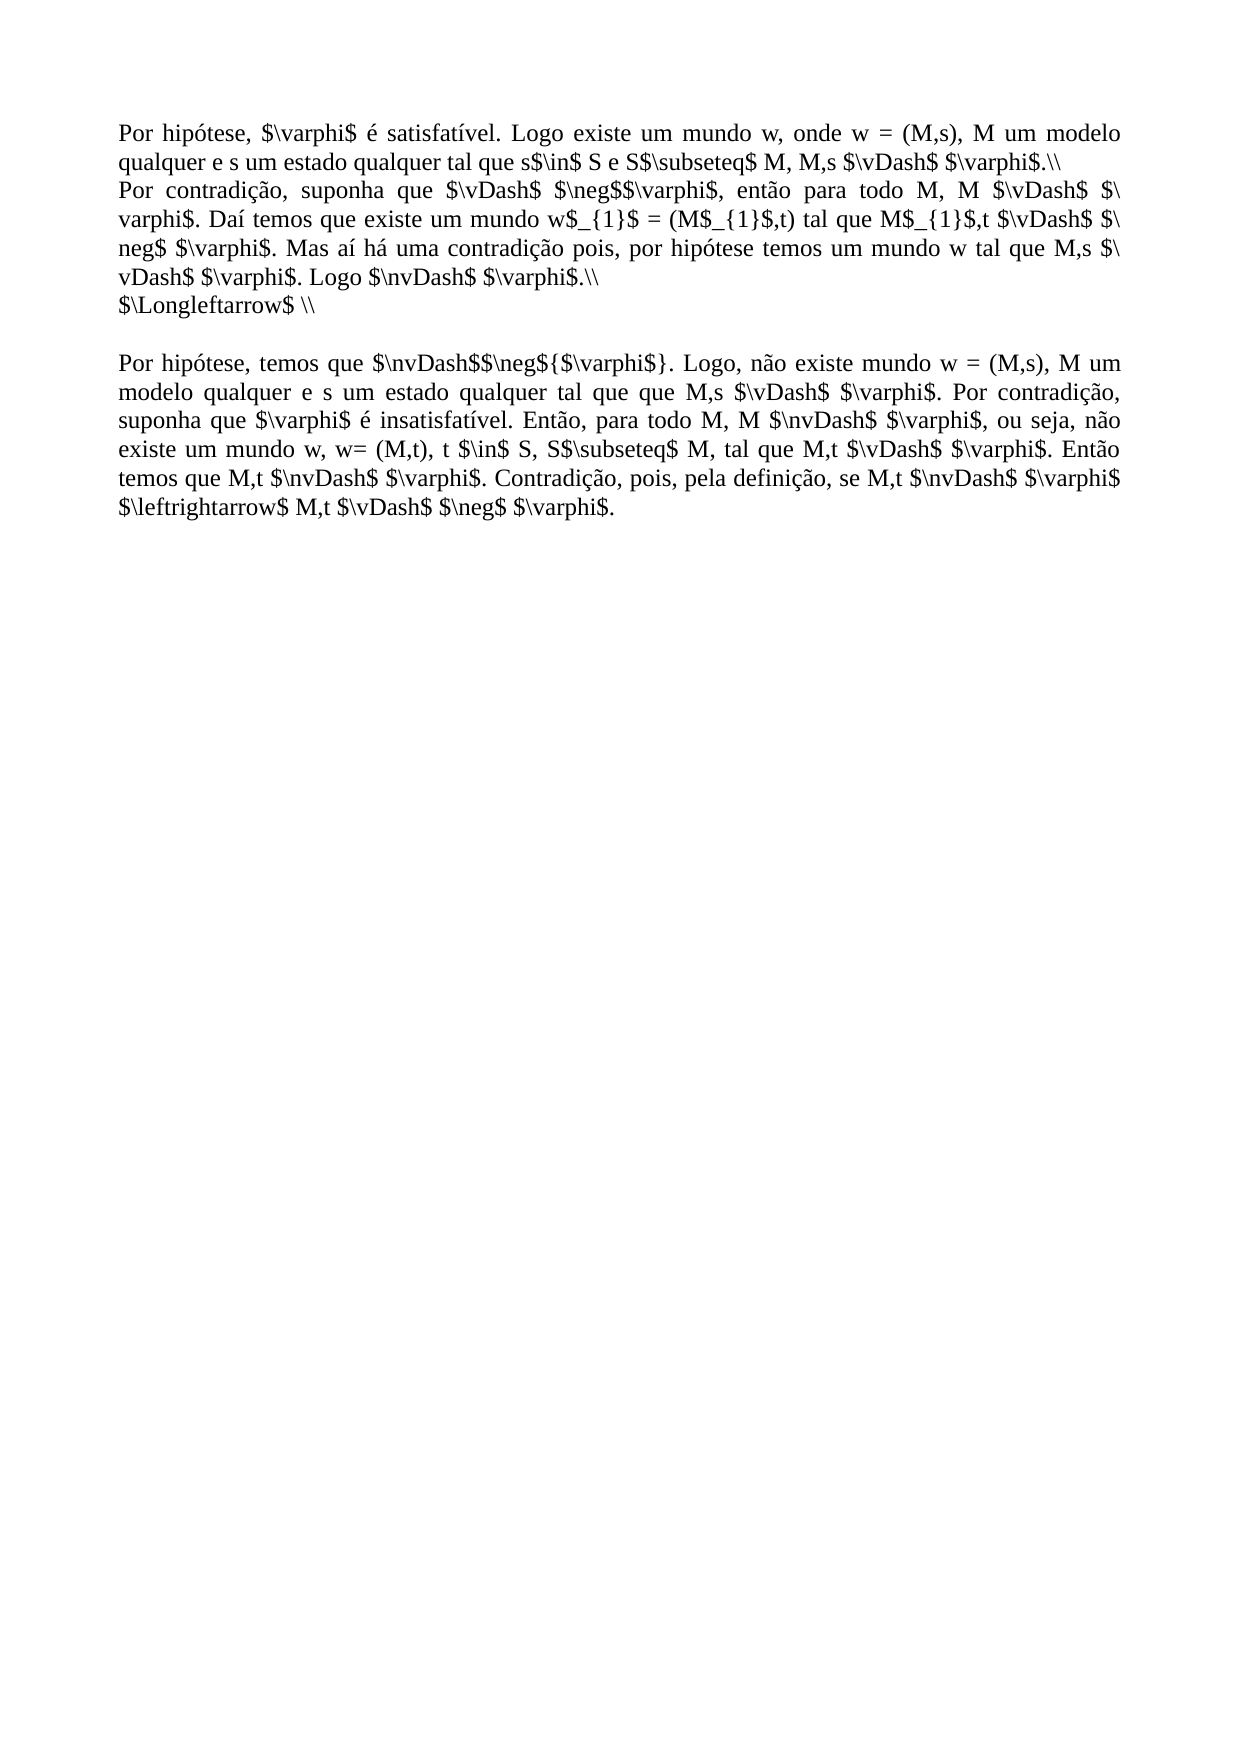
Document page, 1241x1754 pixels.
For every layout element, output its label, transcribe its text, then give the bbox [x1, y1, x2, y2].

text Por hipótese, temos que $\nvDash$$\neg${$\varphi$}. Logo, não existe mundo w = (M,s), M um modelo qualquer e s um estado qualquer tal que que M,s $\vDash$ $\varphi$. Por contradição, suponha que $\varphi$ é insatisfatível. Então, para todo M, M $\nvDash$ $\varphi$, ou seja, não existe um mundo w, w= (M,t), t $\in$ S, S$\subseteq$ M, tal que M,t $\vDash$ $\varphi$. Então temos que M,t $\nvDash$ $\varphi$. Contradição, pois, pela definição, se M,t $\nvDash$ $\varphi$ $\leftrightarrow$ M,t $\vDash$ $\neg$ $\varphi$. [118, 348, 1122, 521]
text $\Longleftarrow$ \\ [118, 291, 1122, 319]
text Por contradição, suponha que $\vDash$ $\neg$$\varphi$, então para todo M, M $\vDash$ $\varphi$. Daí temos que existe um mundo w$_{1}$ = (M$_{1}$,t) tal que M$_{1}$,t $\vDash$ $\neg$ $\varphi$. Mas aí há uma contradição pois, por hipótese temos um mundo w tal que M,s $\vDash$ $\varphi$. Logo $\nvDash$ $\varphi$.\\ [118, 176, 1122, 291]
text Por hipótese, $\varphi$ é satisfatível. Logo existe um mundo w, onde w = (M,s), M um modelo qualquer e s um estado qualquer tal que s$\in$ S e S$\subseteq$ M, M,s $\vDash$ $\varphi$.\\ [118, 118, 1122, 176]
